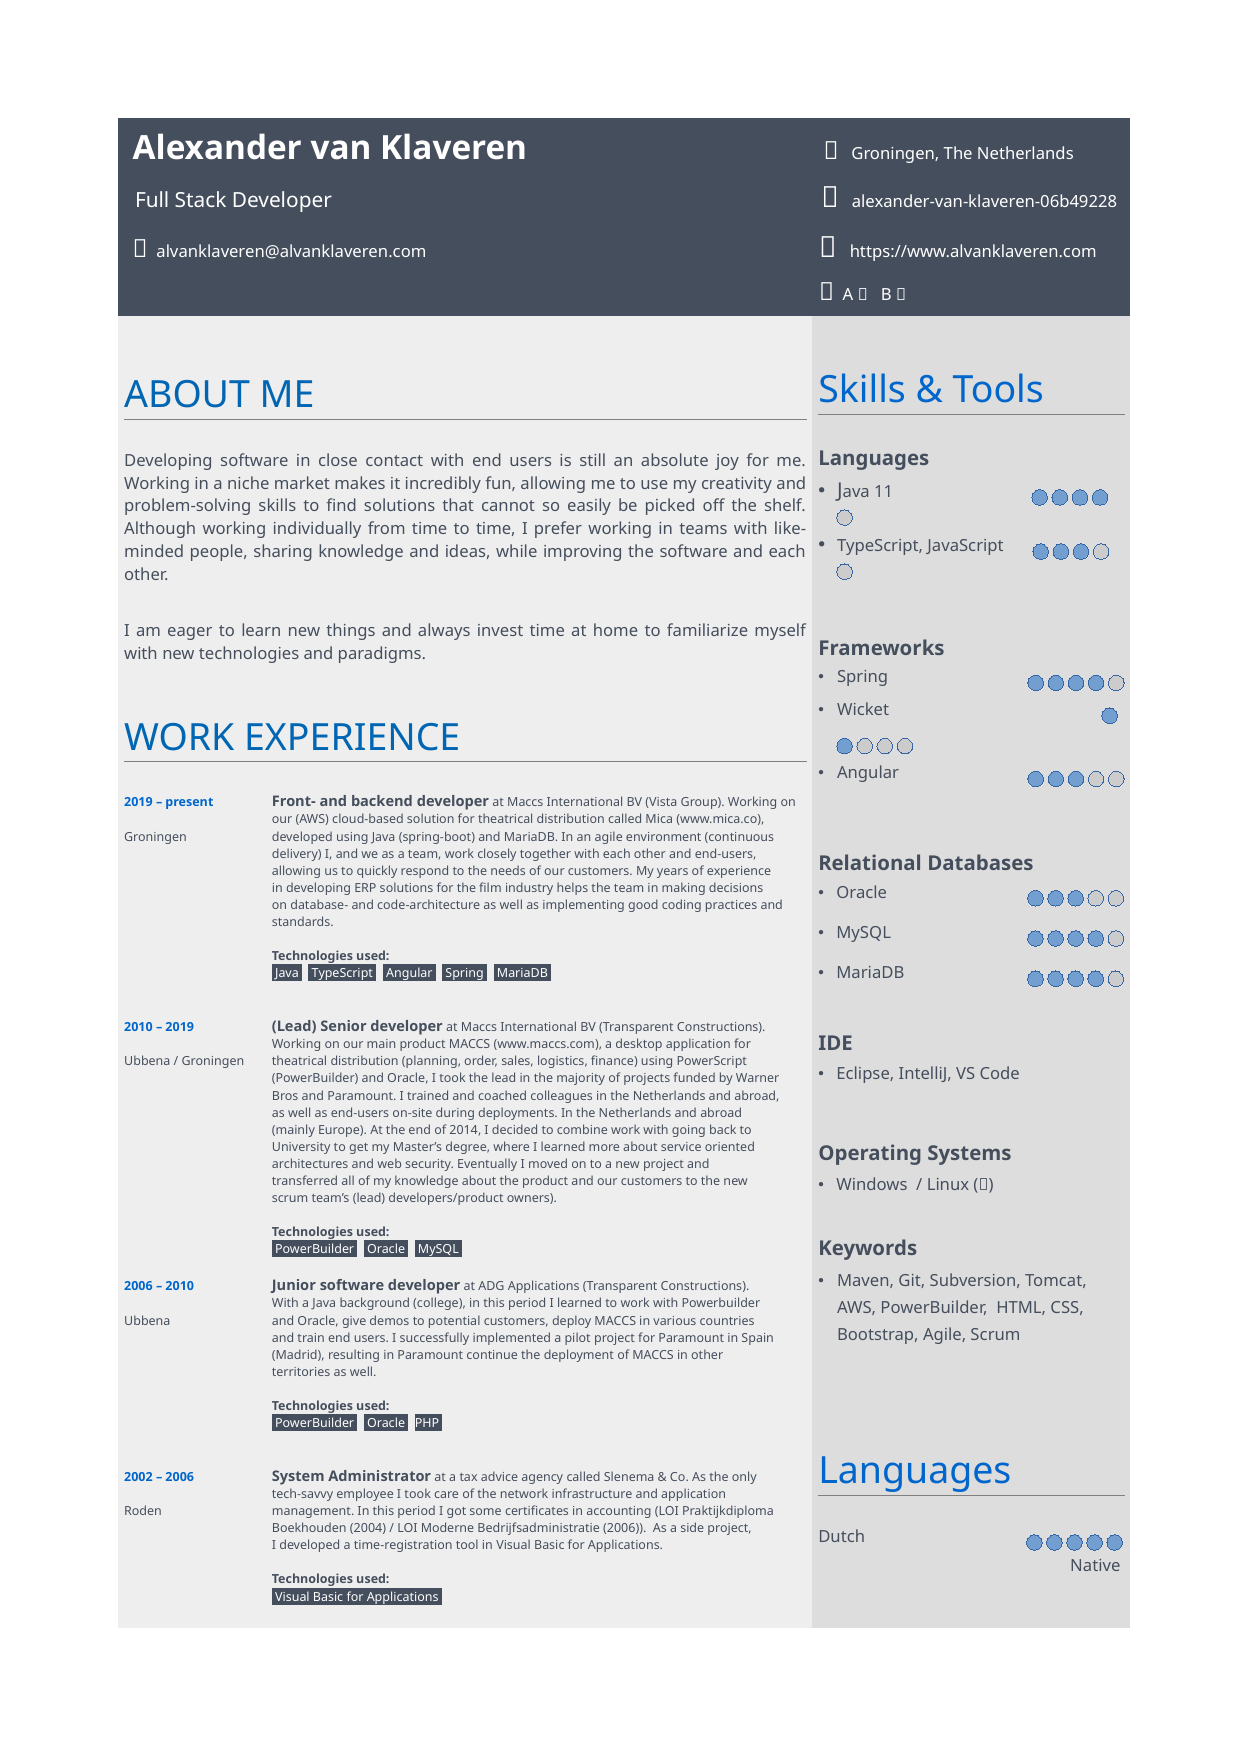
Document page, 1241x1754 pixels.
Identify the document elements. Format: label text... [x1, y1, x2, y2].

table_cell Skills & Tools Languages Java 11 TypeScript, JavaScript Frameworks Spring Wicket Angular Relational Databases Oracle MySQL MariaDB IDE Eclipse, IntelliJ, VS Code Operating Systems Windows / Linux () Keywords Maven, Git, Subversion, Tomcat, AWS, PowerBuilder, HTML, CSS, Bootstrap, Agile, Scrum Languages Dutch Native [812, 316, 1130, 1628]
table_cell ABOUT ME Developing software in close contact with end users is still an absolute joy for me. Working in a niche market makes it incredibly fun, allowing me to use my creativity and problem-solving skills to find solutions that cannot so easily be picked off the shelf. Although working individually from time to time, I prefer working in teams with like-minded people, sharing knowledge and ideas, while improving the software and each other. I am eager to learn new things and always invest time at home to familiarize myself with new technologies and paradigms. WORK EXPERIENCE 2019 – present Front- and backend developer at Maccs International BV (Vista Group). Working on our (AWS) cloud-based solution for theatrical distribution called Mica (www.mica.co), Groningen developed using Java (spring-boot) and MariaDB. In an agile environment (continuous delivery) I, and we as a team, work closely together with each other and end-users, allowing us to quickly respond to the needs of our customers. My years of experience in developing ERP solutions for the film industry helps the team in making decisions on database- and code-architecture as well as implementing good coding practices and standards. Technologies used: Java TypeScript Angular Spring MariaDB 2010 – 2019 (Lead) Senior developer at Maccs International BV (Transparent Constructions). Working on our main product MACCS (www.maccs.com), a desktop application for Ubbena / Groningen theatrical distribution (planning, order, sales, logistics, finance) using PowerScript (PowerBuilder) and Oracle, I took the lead in the majority of projects funded by Warner Bros and Paramount. I trained and coached colleagues in the Netherlands and abroad, as well as end-users on-site during deployments. In the Netherlands and abroad (mainly Europe). At the end of 2014, I decided to combine work with going back to University to get my Master’s degree, where I learned more about service oriented architectures and web security. Eventually I moved on to a new project and transferred all of my knowledge about the product and our customers to the new scrum team’s (lead) developers/product owners). Technologies used: PowerBuilder Oracle MySQL 2006 – 2010 Junior software developer at ADG Applications (Transparent Constructions). With a Java background (college), in this period I learned to work with Powerbuilder Ubbena and Oracle, give demos to potential customers, deploy MACCS in various countries and train end users. I successfully implemented a pilot project for Paramount in Spain (Madrid), resulting in Paramount continue the deployment of MACCS in other territories as well. Technologies used: PowerBuilder Oracle PHP 2002 – 2006 System Administrator at a tax advice agency called Slenema & Co. As the only tech-savvy employee I took care of the network infrastructure and application Roden management. In this period I got some certificates in accounting (LOI Praktijkdiploma Boekhouden (2004) / LOI Moderne Bedrijfsadministratie (2006)). As a side project, I developed a time-registration tool in Visual Basic for Applications. Technologies used: Visual Basic for Applications [118, 316, 812, 1628]
table_header Alexander van Klaveren  Groningen, The Netherlands Full Stack Developer  alexander-van-klaveren-06b49228  alvanklaveren@alvanklaveren.com  https://www.alvanklaveren.com  A  B  [118, 118, 1130, 316]
